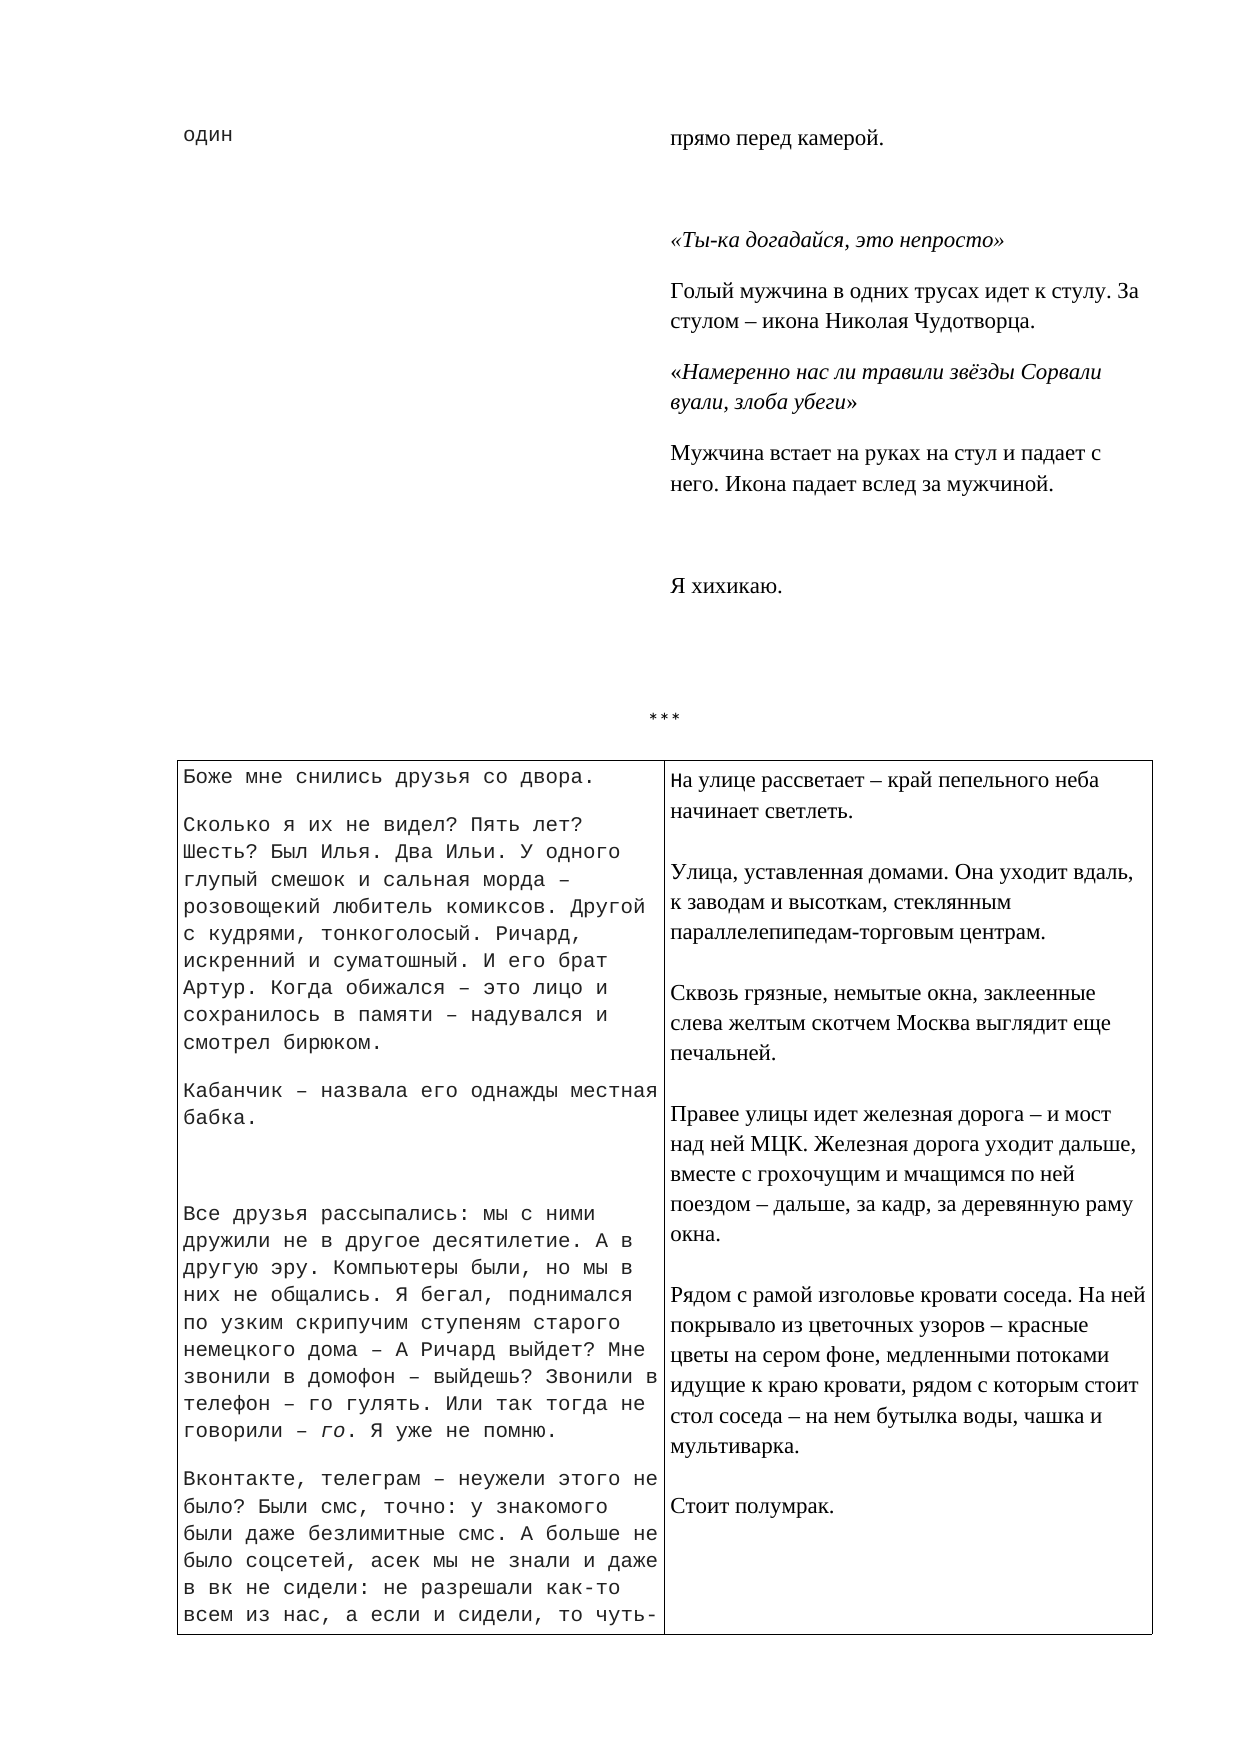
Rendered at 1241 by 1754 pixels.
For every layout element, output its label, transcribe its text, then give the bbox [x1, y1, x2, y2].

text *** [177, 707, 1152, 735]
table_header один [177, 118, 664, 654]
table_header На улице рассветает – край пепельного неба начинает светлеть. Улица, уставленная домами. Она уходит вдаль, к заводам и высоткам, стеклянным параллелепипедам-торговым центрам. Сквозь грязные, немытые окна, заклеенные слева желтым скотчем Москва выглядит еще печальней. Правее улицы идет железная дорога – и мост над ней МЦК. Железная дорога уходит дальше, вместе с грохочущим и мчащимся по ней поездом – дальше, за кадр, за деревянную раму окна. Рядом с рамой изголовье кровати соседа. На ней покрывало из цветочных узоров – красные цветы на сером фоне, медленными потоками идущие к краю кровати, рядом с которым стоит стол соседа – на нем бутылка воды, чашка и мультиварка. Стоит полумрак. [665, 761, 1152, 1634]
table_header Боже мне снились друзья со двора. Сколько я их не видел? Пять лет? Шесть? Был Илья. Два Ильи. У одного глупый смешок и сальная морда – розовощекий любитель комиксов. Другой с кудрями, тонкоголосый. Ричард, искренний и суматошный. И его брат Артур. Когда обижался – это лицо и сохранилось в памяти – надувался и смотрел бирюком. Кабанчик – назвала его однажды местная бабка. Все друзья рассыпались: мы с ними дружили не в другое десятилетие. А в другую эру. Компьютеры были, но мы в них не общались. Я бегал, поднимался по узким скрипучим ступеням старого немецкого дома – А Ричард выйдет? Мне звонили в домофон – выйдешь? Звонили в телефон – го гулять. Или так тогда не говорили – го. Я уже не помню. Вконтакте, телеграм – неужели этого не было? Были смс, точно: у знакомого были даже безлимитные смс. А больше не было соцсетей, асек мы не знали и даже в вк не сидели: не разрешали как-то всем из нас, а если и сидели, то чуть- [178, 761, 664, 1634]
table_header прямо перед камерой. «Ты-ка догадайся, это непросто» Голый мужчина в одних трусах идет к стулу. За стулом – икона Николая Чудотворца. «Намеренно нас ли травили звёзды Сорвали вуали, злоба убеги» Мужчина встает на руках на стул и падает с него. Икона падает вслед за мужчиной. Я хихикаю. [664, 118, 1152, 654]
